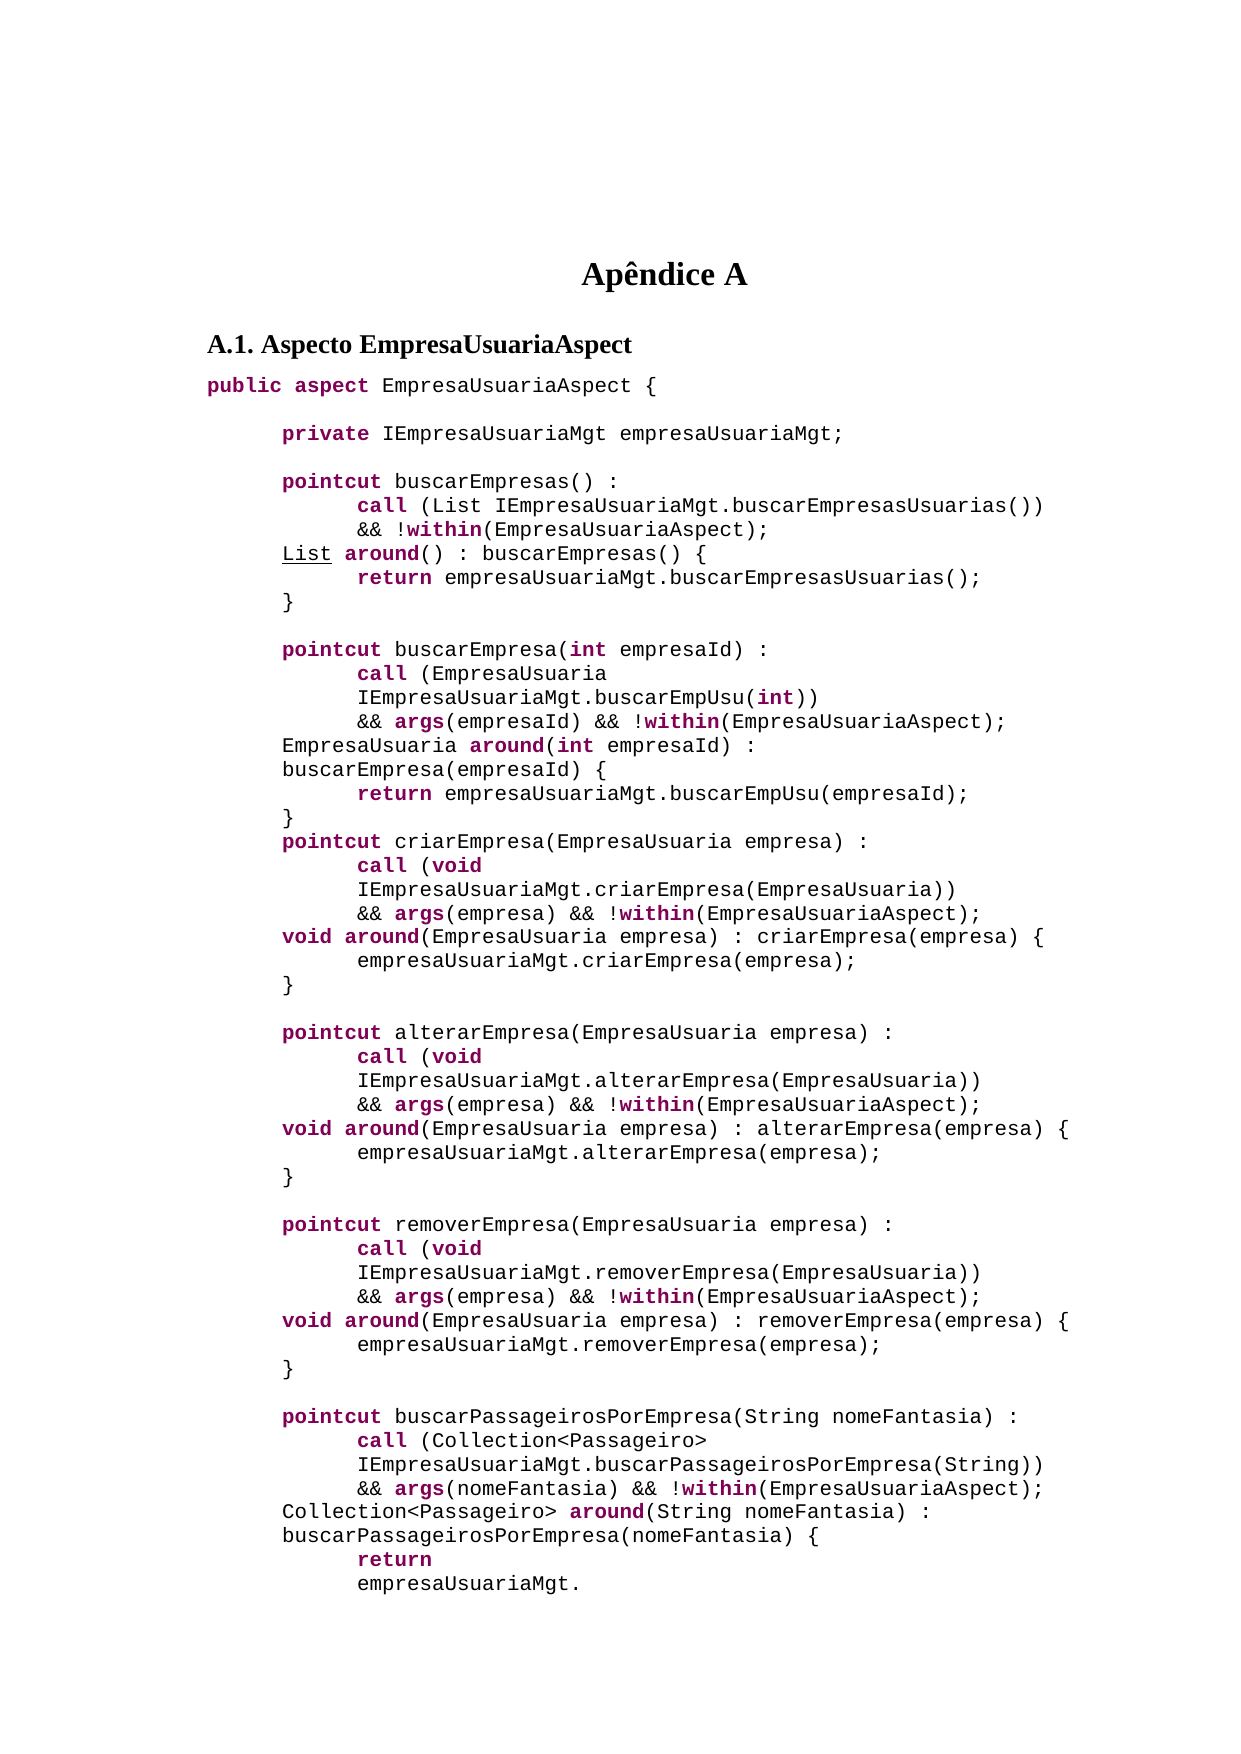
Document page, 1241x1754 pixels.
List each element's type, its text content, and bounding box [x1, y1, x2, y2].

text List around() : buscarEmpresas() { [207, 543, 1122, 567]
text pointcut buscarEmpresa(int empresaId) : [207, 639, 1122, 663]
text pointcut alterarEmpresa(EmpresaUsuaria empresa) : [207, 1022, 1122, 1046]
text empresaUsuariaMgt.alterarEmpresa(empresa); [207, 1142, 1122, 1166]
text Collection<Passageiro> around(String nomeFantasia) : buscarPassageirosPorEmpresa(nomeFantasia) { [207, 1501, 1122, 1549]
text pointcut removerEmpresa(EmpresaUsuaria empresa) : [207, 1214, 1122, 1238]
text return [207, 1549, 1122, 1573]
text A.1. Aspecto EmpresaUsuariaAspect [207, 329, 1122, 360]
text call (Collection<Passageiro> IEmpresaUsuariaMgt.buscarPassageirosPorEmpresa(String)) [207, 1429, 1122, 1477]
text pointcut buscarPassageirosPorEmpresa(String nomeFantasia) : [207, 1406, 1122, 1429]
text } [207, 1166, 1122, 1190]
text call (void IEmpresaUsuariaMgt.criarEmpresa(EmpresaUsuaria)) [207, 854, 1122, 902]
text call (void IEmpresaUsuariaMgt.removerEmpresa(EmpresaUsuaria)) [207, 1238, 1122, 1286]
text empresaUsuariaMgt.criarEmpresa(empresa); [207, 950, 1122, 974]
text call (EmpresaUsuaria IEmpresaUsuariaMgt.buscarEmpUsu(int)) [207, 663, 1122, 711]
text private IEmpresaUsuariaMgt empresaUsuariaMgt; [207, 423, 1122, 447]
text } [207, 1358, 1122, 1382]
text empresaUsuariaMgt. [207, 1573, 1122, 1597]
text buscarEmpresa(empresaId) { [207, 759, 1122, 783]
text } [207, 974, 1122, 998]
text call (void IEmpresaUsuariaMgt.alterarEmpresa(EmpresaUsuaria)) [207, 1046, 1122, 1094]
text return empresaUsuariaMgt.buscarEmpUsu(empresaId); [207, 783, 1122, 807]
text Apêndice A [207, 253, 1122, 292]
text EmpresaUsuaria around(int empresaId) : [207, 735, 1122, 759]
text call (List IEmpresaUsuariaMgt.buscarEmpresasUsuarias()) [207, 495, 1122, 519]
text void around(EmpresaUsuaria empresa) : criarEmpresa(empresa) { [207, 926, 1122, 950]
text && args(nomeFantasia) && !within(EmpresaUsuariaAspect); [207, 1477, 1122, 1501]
text void around(EmpresaUsuaria empresa) : removerEmpresa(empresa) { [207, 1310, 1122, 1334]
text void around(EmpresaUsuaria empresa) : alterarEmpresa(empresa) { [207, 1118, 1122, 1142]
text } [207, 591, 1122, 615]
text public aspect EmpresaUsuariaAspect { [207, 375, 1122, 399]
text && args(empresa) && !within(EmpresaUsuariaAspect); [207, 1094, 1122, 1118]
text && !within(EmpresaUsuariaAspect); [207, 519, 1122, 543]
text && args(empresa) && !within(EmpresaUsuariaAspect); [207, 1286, 1122, 1310]
text pointcut buscarEmpresas() : [207, 471, 1122, 495]
text && args(empresa) && !within(EmpresaUsuariaAspect); [207, 902, 1122, 926]
text } [207, 807, 1122, 831]
text && args(empresaId) && !within(EmpresaUsuariaAspect); [207, 711, 1122, 735]
text return empresaUsuariaMgt.buscarEmpresasUsuarias(); [207, 567, 1122, 591]
text empresaUsuariaMgt.removerEmpresa(empresa); [207, 1334, 1122, 1358]
text pointcut criarEmpresa(EmpresaUsuaria empresa) : [207, 831, 1122, 854]
